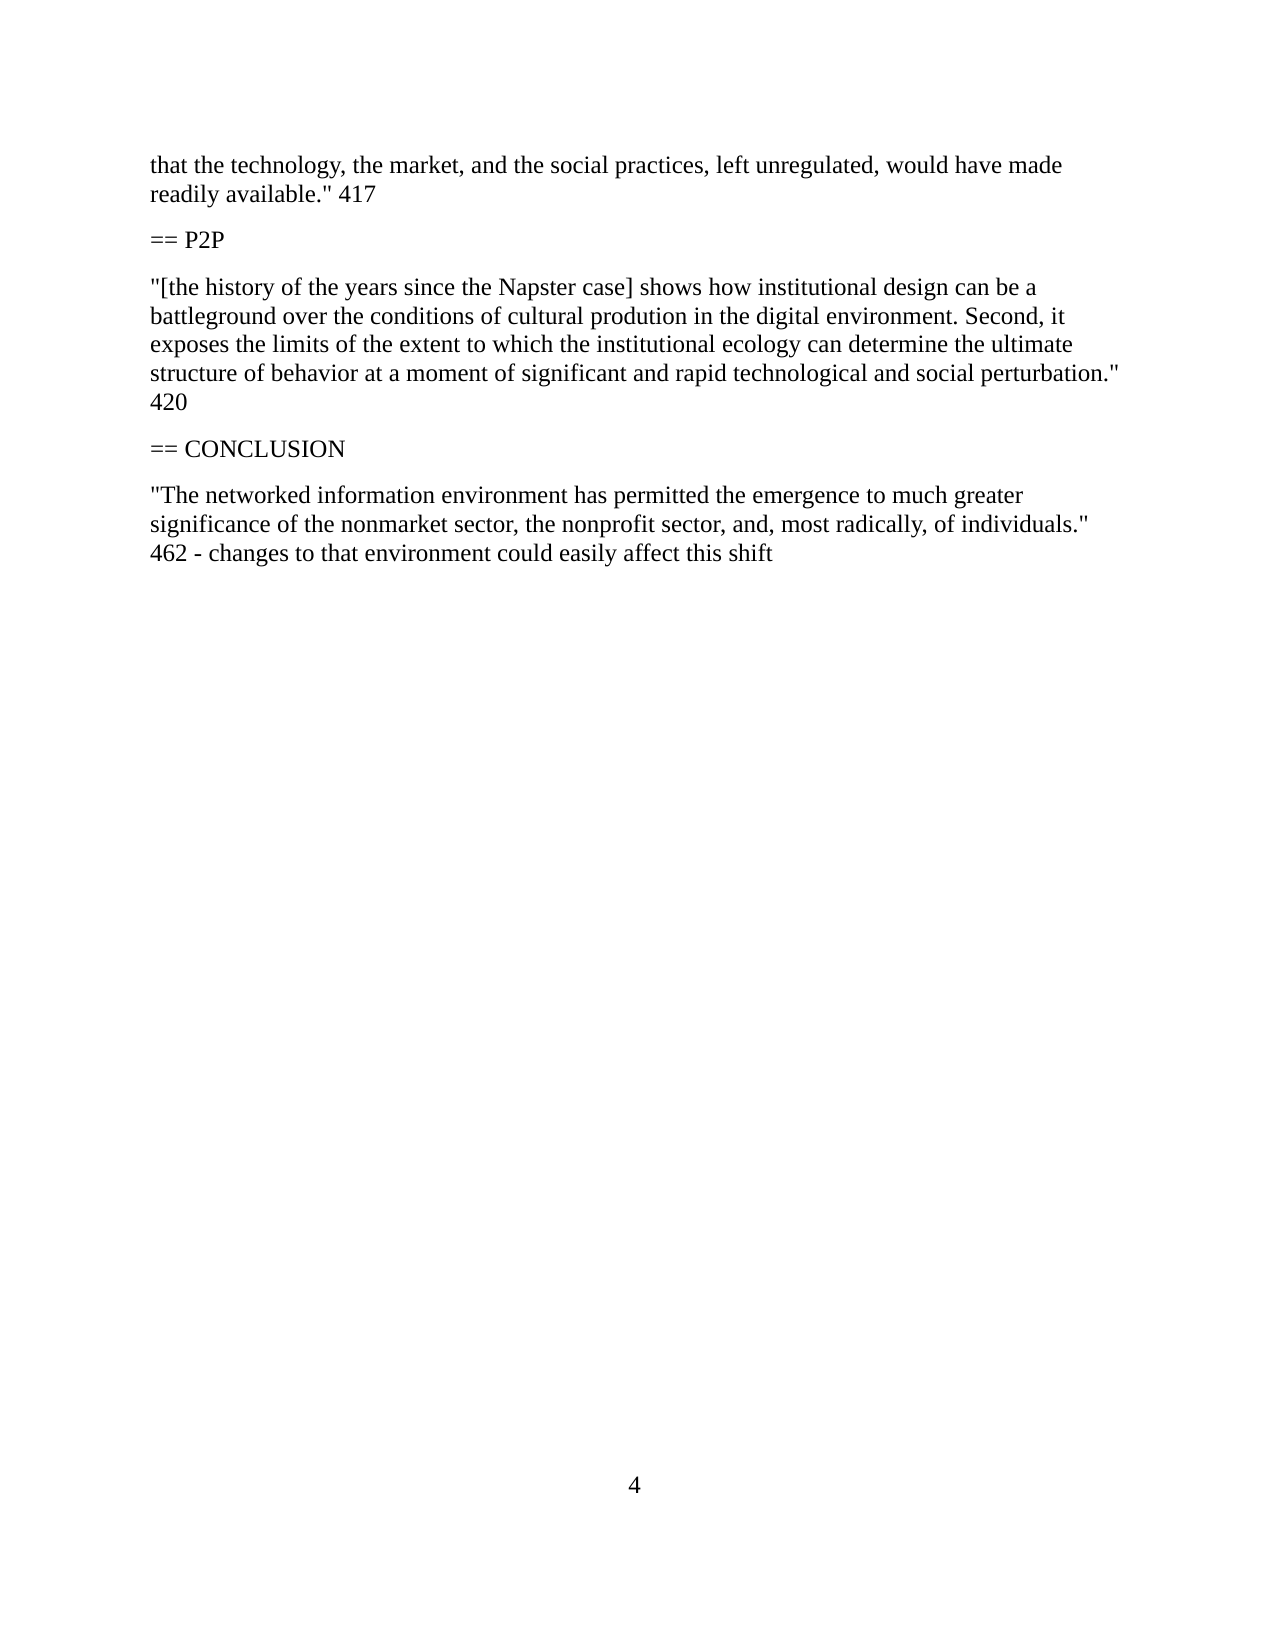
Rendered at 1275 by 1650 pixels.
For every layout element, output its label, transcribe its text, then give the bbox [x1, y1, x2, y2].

text "[the history of the years since the Napster case] shows how institutional design can be a battleground over the conditions of cultural prodution in the digital environment. Second, it exposes the limits of the extent to which the institutional ecology can determine the ultimate structure of behavior at a moment of significant and rapid technological and social perturbation." 420 [150, 272, 1125, 416]
text == P2P [150, 225, 1125, 254]
text "The networked information environment has permitted the emergence to much greater significance of the nonmarket sector, the nonprofit sector, and, most radically, of individuals." 462 - changes to that environment could easily affect this shift [150, 480, 1125, 567]
text that the technology, the market, and the social practices, left unregulated, would have made readily available." 417 [150, 150, 1125, 207]
text == CONCLUSION [150, 434, 1125, 462]
